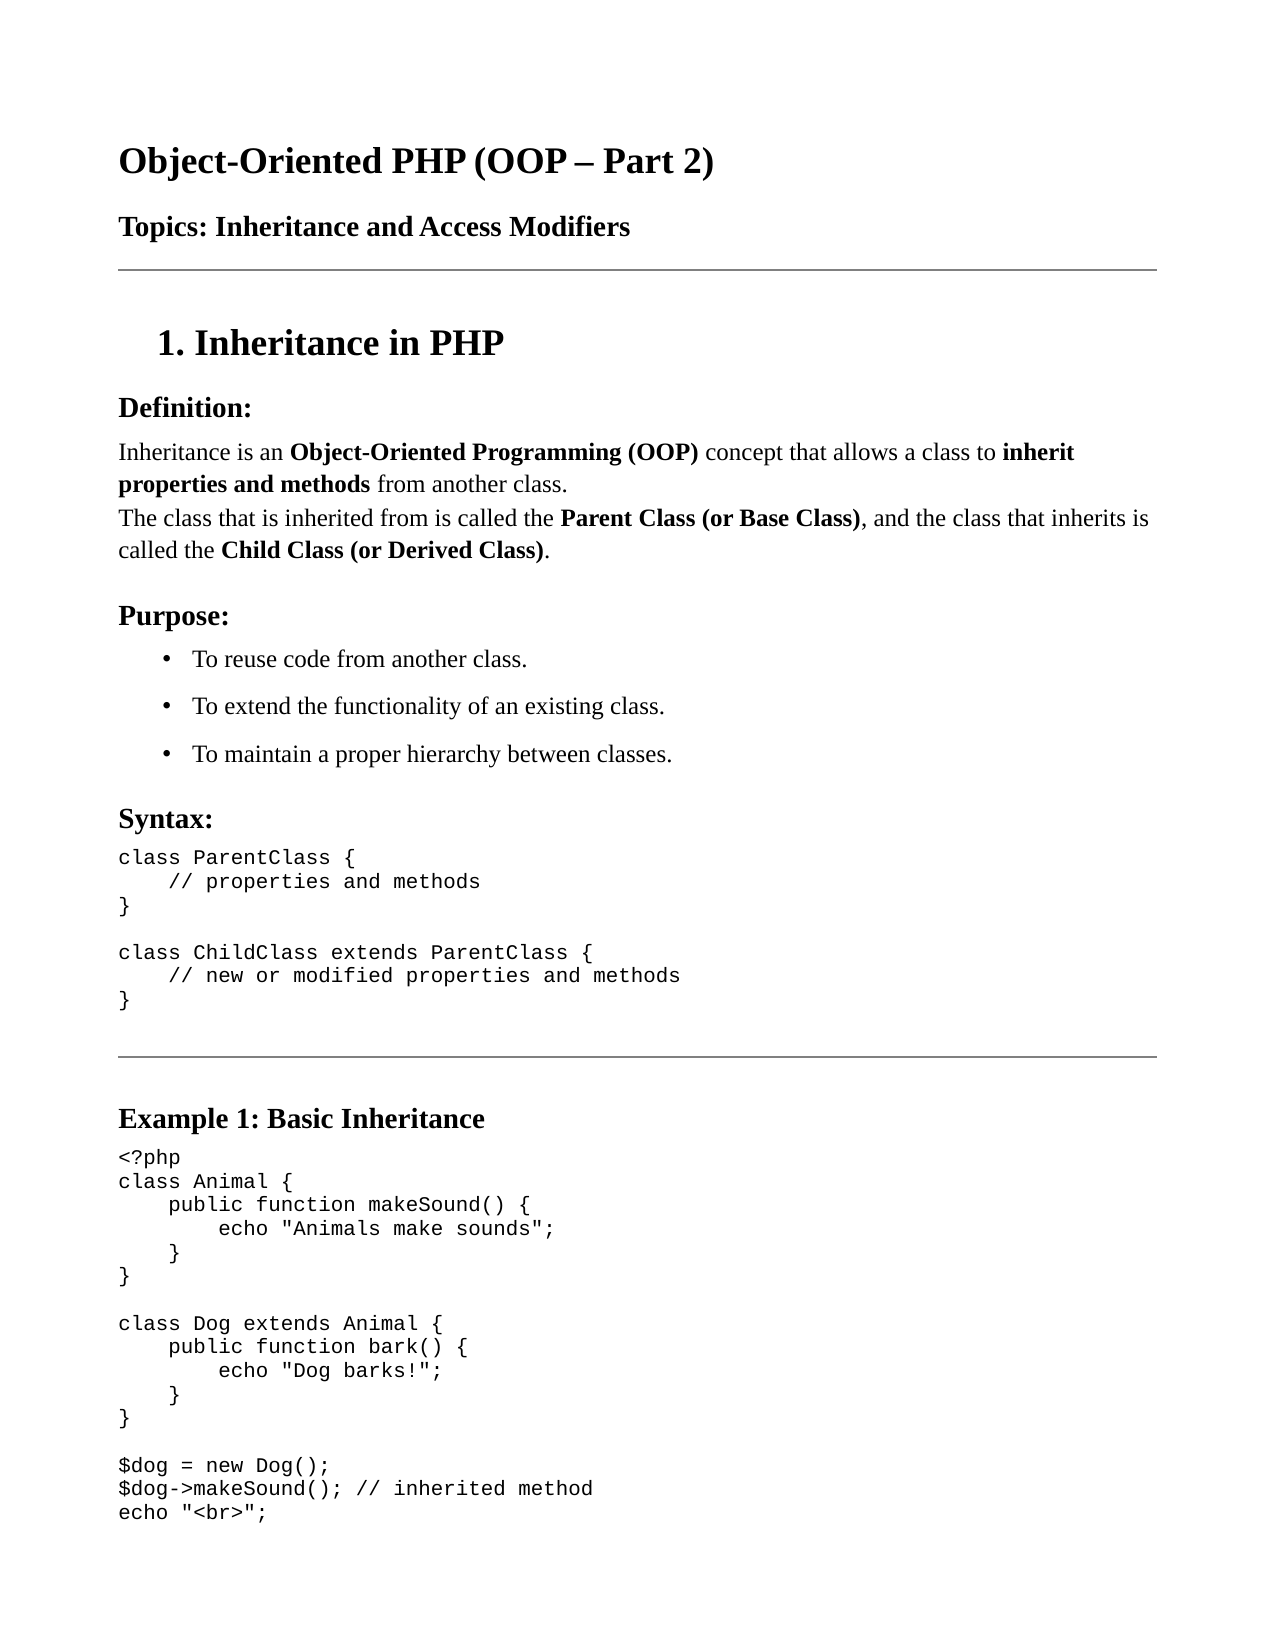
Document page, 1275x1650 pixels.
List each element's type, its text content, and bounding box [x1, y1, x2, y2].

text } [118, 894, 1157, 918]
text echo "<br>"; [118, 1502, 1157, 1526]
text } [118, 989, 1157, 1013]
list To maintain a proper hierarchy between classes. [162, 739, 1157, 768]
subtitle Syntax: [118, 801, 1157, 835]
list To extend the functionality of an existing class. [162, 691, 1157, 720]
text $dog->makeSound(); // inherited method [118, 1478, 1157, 1502]
text } [118, 1265, 1157, 1289]
subtitle 🧩 1. Inheritance in PHP [118, 320, 1157, 363]
text public function makeSound() { [118, 1194, 1157, 1218]
text } [118, 1384, 1157, 1407]
text $dog = new Dog(); [118, 1454, 1157, 1478]
subtitle Purpose: [118, 598, 1157, 631]
text class Animal { [118, 1171, 1157, 1194]
subtitle Definition: [118, 391, 1157, 424]
text class ChildClass extends ParentClass { [118, 942, 1157, 966]
text class Dog extends Animal { [118, 1313, 1157, 1336]
text // new or modified properties and methods [118, 966, 1157, 989]
text echo "Dog barks!"; [118, 1360, 1157, 1384]
text } [118, 1242, 1157, 1265]
text } [118, 1407, 1157, 1431]
subtitle Object-Oriented PHP (OOP – Part 2) [118, 139, 1157, 182]
subtitle Example 1: Basic Inheritance [118, 1101, 1157, 1135]
text <?php [118, 1147, 1157, 1171]
text class ParentClass { [118, 847, 1157, 871]
list To reuse code from another class. [162, 644, 1157, 673]
text // properties and methods [118, 871, 1157, 894]
text public function bark() { [118, 1336, 1157, 1360]
subtitle Topics: Inheritance and Access Modifiers [118, 209, 1157, 243]
text Inheritance is an Object-Oriented Programming (OOP) concept that allows a class to inherit properties and methods from another class. The class that is inherited from is called the Parent Class (or Base Class), and the class that inherits is called the Child Class (or Derived Class). [118, 437, 1157, 564]
text echo "Animals make sounds"; [118, 1218, 1157, 1242]
